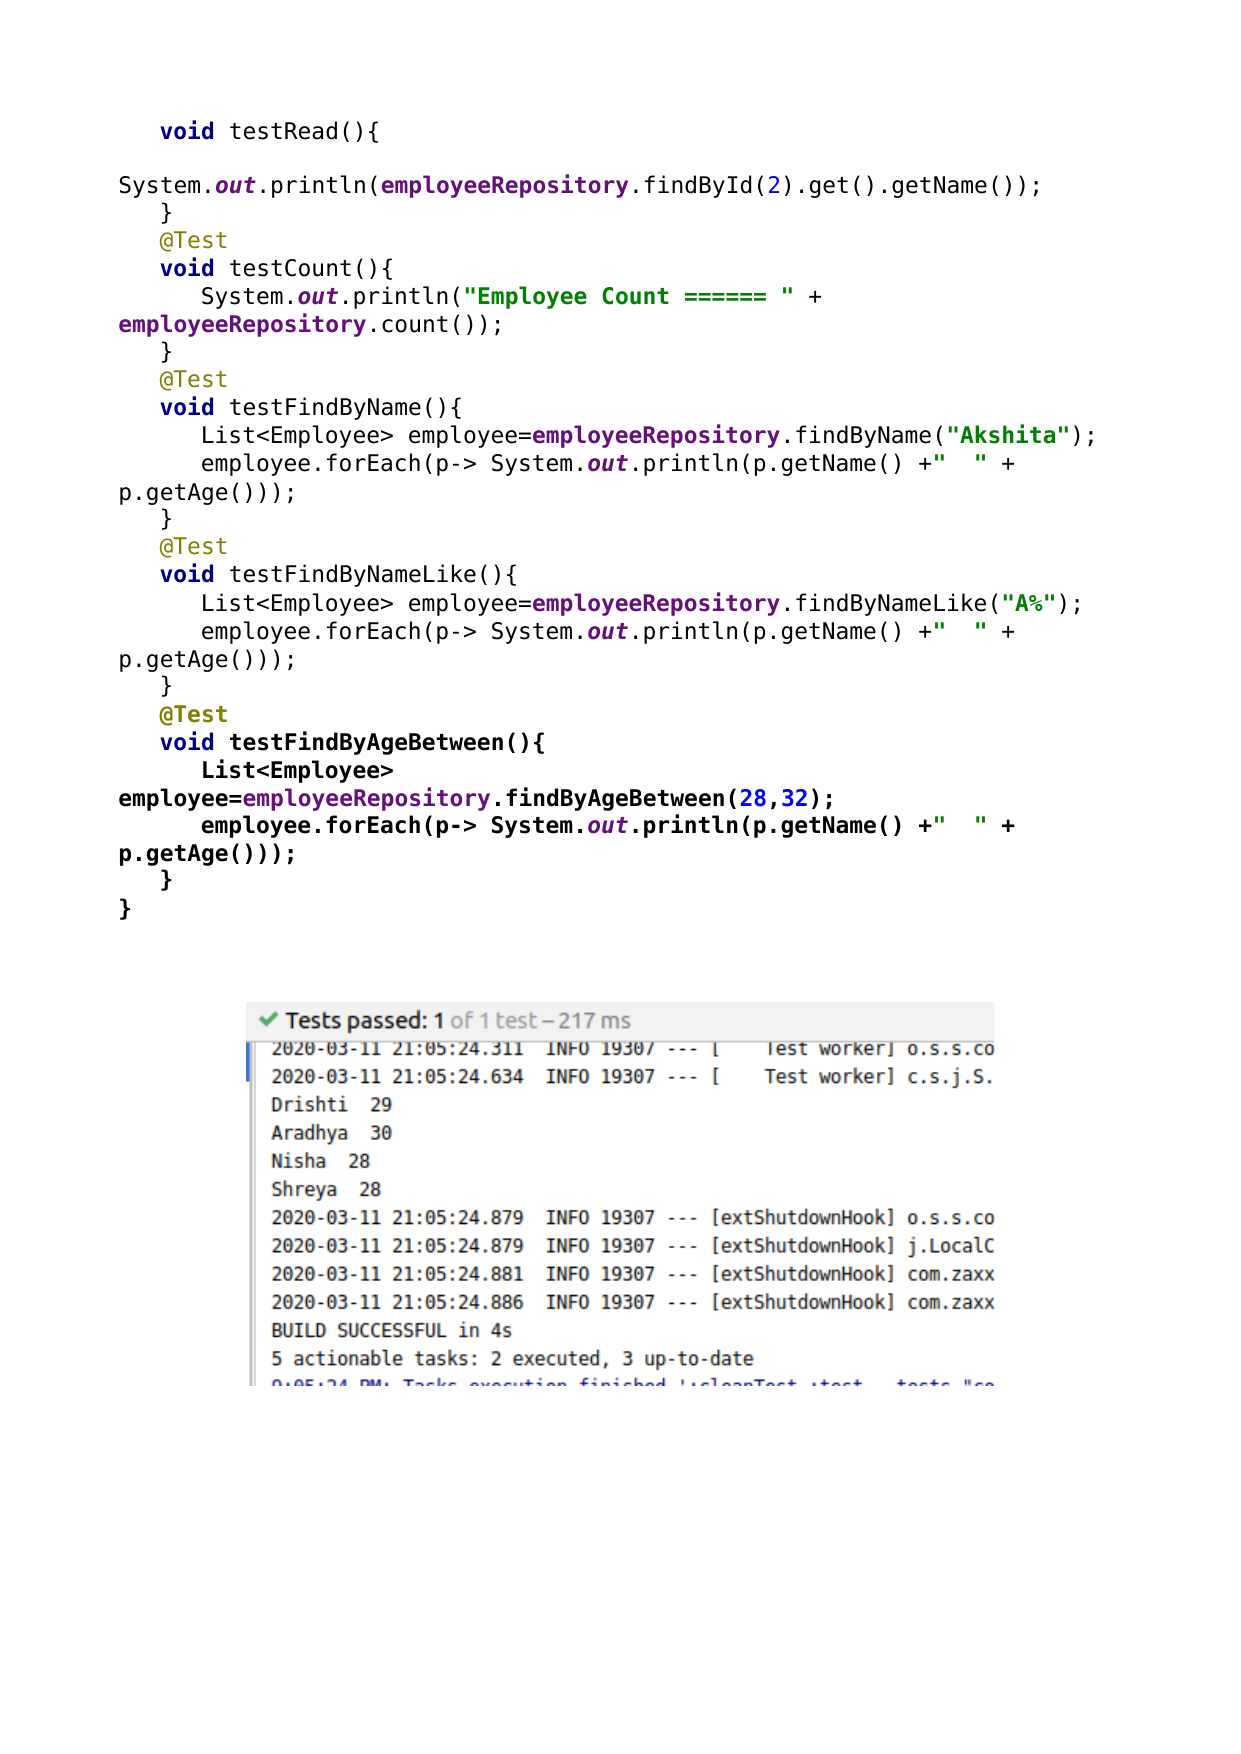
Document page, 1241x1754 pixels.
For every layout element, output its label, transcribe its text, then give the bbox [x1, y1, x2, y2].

text void testRead(){ [118, 118, 1122, 146]
text employee.forEach(p-> System.out.println(p.getName() +" " + p.getAge())); [118, 812, 1122, 867]
picture [246, 1002, 995, 1386]
text void testFindByName(){ [118, 394, 1122, 422]
text } [118, 895, 1122, 921]
text List<Employee> employee=employeeRepository.findByNameLike("A%"); [118, 590, 1122, 618]
text } [118, 199, 1122, 227]
text } [118, 673, 1122, 701]
text void testFindByNameLike(){ [118, 562, 1122, 590]
text @Test [118, 227, 1122, 255]
text void testCount(){ [118, 255, 1122, 283]
text void testFindByAgeBetween(){ [118, 729, 1122, 757]
text employee.forEach(p-> System.out.println(p.getName() +" " + p.getAge())); [118, 451, 1122, 505]
text @Test [118, 701, 1122, 729]
text } [118, 505, 1122, 533]
text @Test [118, 366, 1122, 394]
text List<Employee> employee=employeeRepository.findByName("Akshita"); [118, 422, 1122, 451]
text System.out.println(employeeRepository.findById(2).get().getName()); [118, 146, 1122, 199]
text employee.forEach(p-> System.out.println(p.getName() +" " + p.getAge())); [118, 618, 1122, 673]
text } [118, 867, 1122, 895]
text System.out.println("Employee Count ====== " + employeeRepository.count()); [118, 283, 1122, 338]
text @Test [118, 533, 1122, 562]
text List<Employee> employee=employeeRepository.findByAgeBetween(28,32); [118, 757, 1122, 812]
text } [118, 338, 1122, 366]
